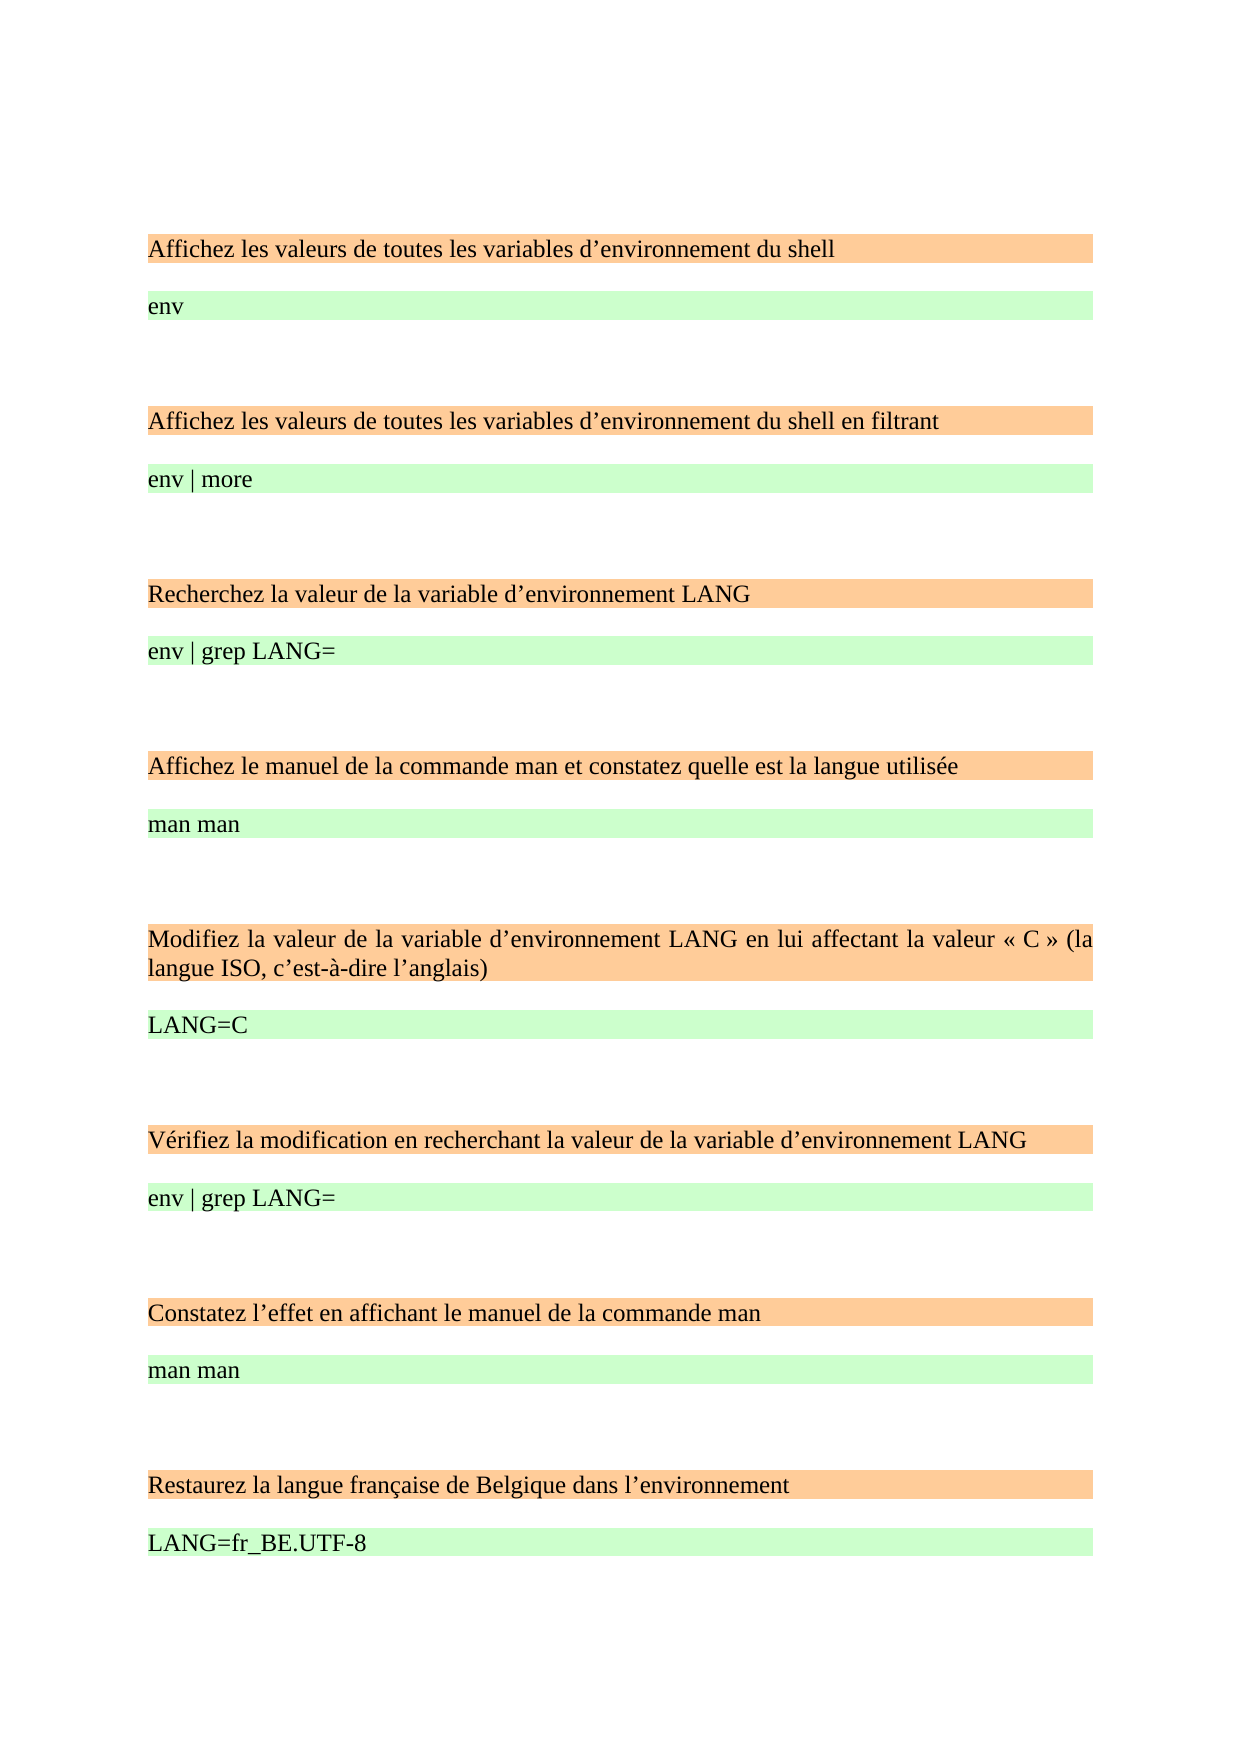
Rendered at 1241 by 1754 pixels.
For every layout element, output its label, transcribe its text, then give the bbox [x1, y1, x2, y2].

text Affichez les valeurs de toutes les variables d’environnement du shell en filtrant [148, 406, 1093, 435]
text Constatez l’effet en affichant le manuel de la commande man [148, 1298, 1093, 1326]
text Vérifiez la modification en recherchant la valeur de la variable d’environnement LANG [148, 1125, 1093, 1154]
text Modifiez la valeur de la variable d’environnement LANG en lui affectant la valeur « C » (la langue ISO, c’est-à-dire l’anglais) [148, 924, 1093, 981]
text Restaurez la langue française de Belgique dans l’environnement [148, 1470, 1093, 1499]
text LANG=C [148, 1010, 1093, 1039]
text Affichez les valeurs de toutes les variables d’environnement du shell [148, 234, 1093, 263]
text LANG=fr_BE.UTF-8 [148, 1528, 1093, 1556]
text env [148, 291, 1093, 320]
text Recherchez la valeur de la variable d’environnement LANG [148, 579, 1093, 608]
text env | more [148, 464, 1093, 493]
text man man [148, 809, 1093, 838]
text Affichez le manuel de la commande man et constatez quelle est la langue utilisée [148, 751, 1093, 780]
text env | grep LANG= [148, 1183, 1093, 1211]
text man man [148, 1355, 1093, 1384]
text env | grep LANG= [148, 636, 1093, 665]
